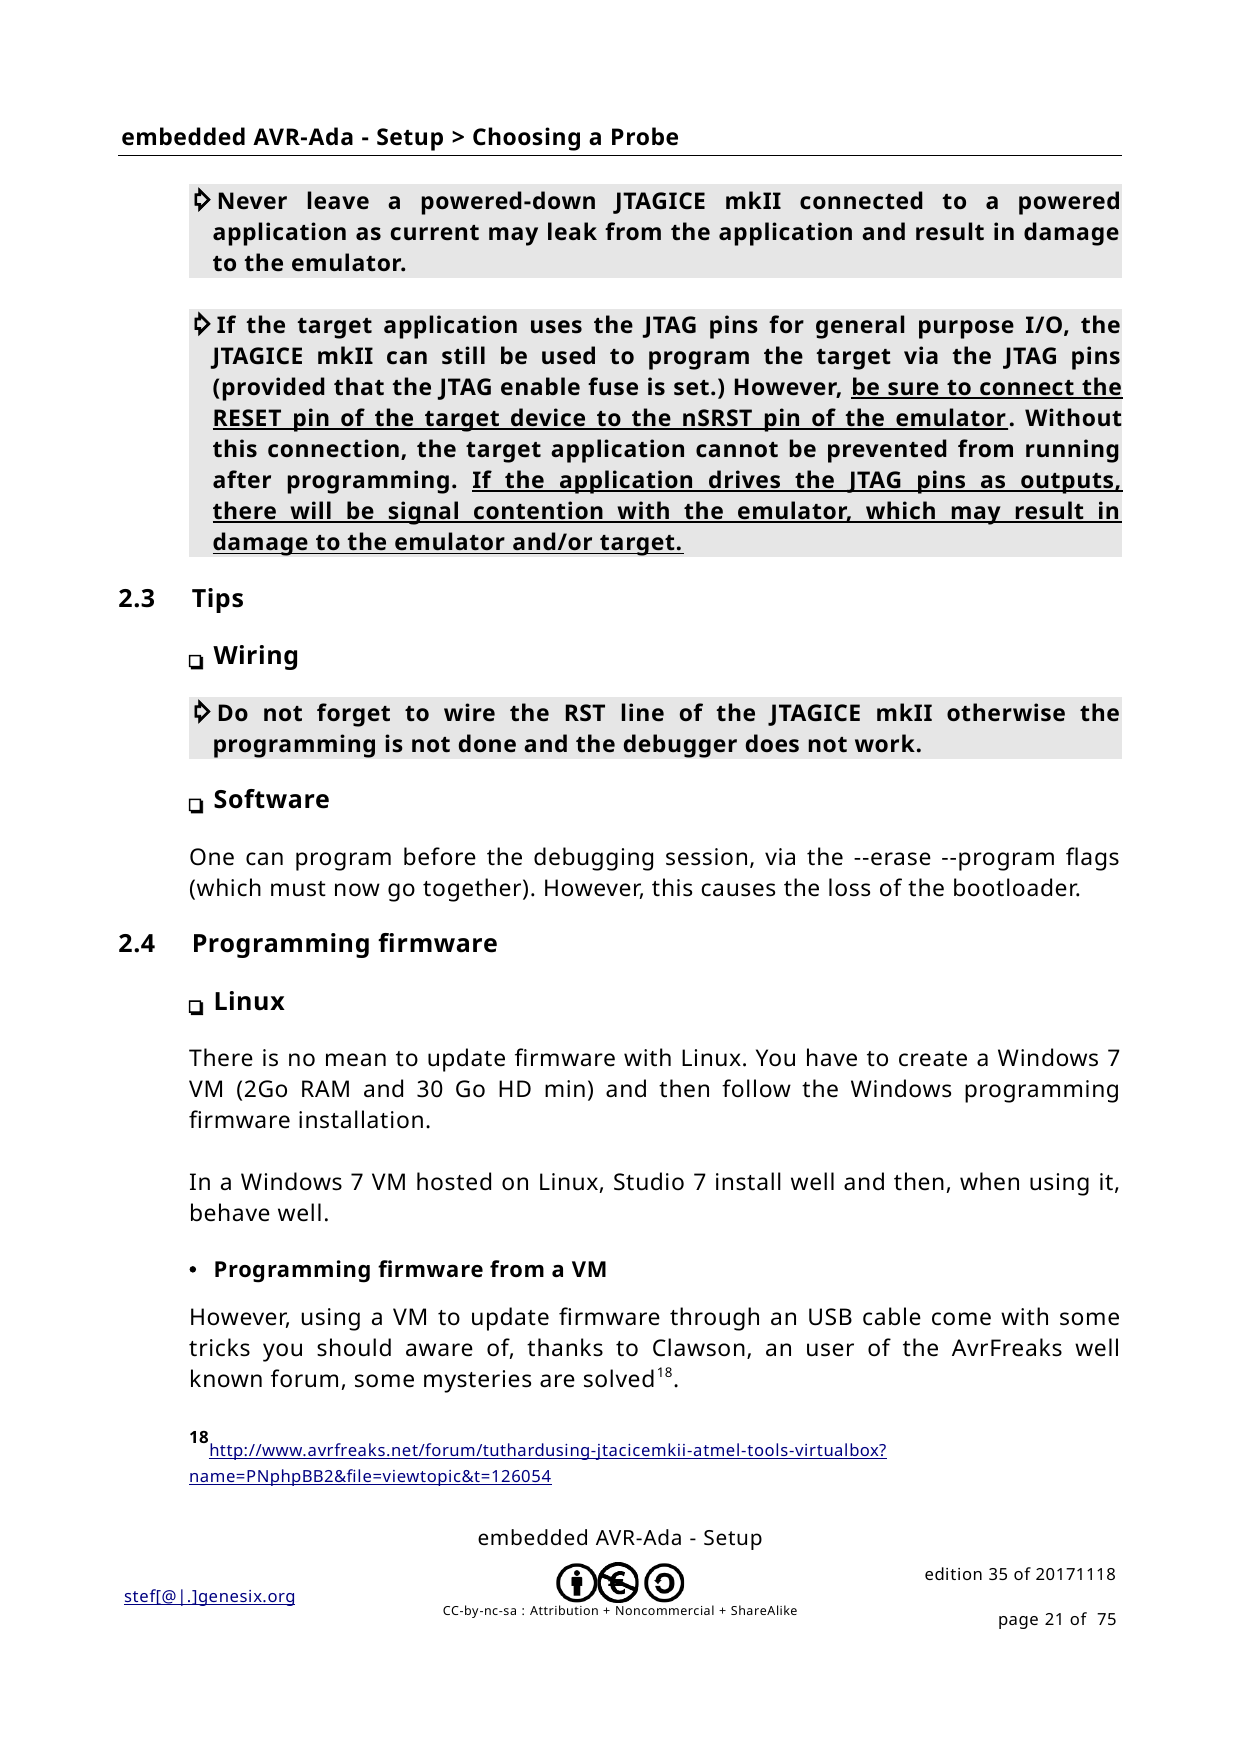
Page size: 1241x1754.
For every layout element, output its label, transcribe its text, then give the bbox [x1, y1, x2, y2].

text http://www.avrfreaks.net/forum/tuthardusing-jtacicemkii-atmel-tools-virtualbox?name=PNphpBB2&file=viewtopic&t=126054 [189, 1425, 1122, 1487]
subtitle Programming firmware [118, 926, 1122, 960]
picture [643, 1562, 685, 1603]
list Never leave a powered-down JTAGICE mkII connected to a powered application as current may leak from the application and result in damage to the emulator. [189, 184, 1122, 278]
picture [555, 1562, 639, 1603]
text However, using a VM to update firmware through an USB cable come with some tricks you should aware of, thanks to Clawson, an user of the AvrFreaks well known forum, some mysteries are solved. [189, 1301, 1122, 1394]
list If the target application uses the JTAG pins for general purpose I/O, the JTAGICE mkII can still be used to program the target via the JTAG pins (provided that the JTAG enable fuse is set.) However, be sure to connect the RESET pin of the target device to the nSRST pin of the emulator. Without this connection, the target application cannot be prevented from running after programming. If the application drives the JTAG pins as outputs, there will be signal contention with the emulator, which may result in damage to the emulator and/or target. [189, 309, 1122, 557]
subtitle Programming firmware from a VM [189, 1252, 1122, 1283]
subtitle Tips [118, 581, 1122, 615]
text There is no mean to update firmware with Linux. You have to create a Windows 7 VM (2Go RAM and 30 Go HD min) and then follow the Windows programming firmware installation. [189, 1042, 1122, 1135]
text One can program before the debugging session, via the --erase --program flags (which must now go together). However, this causes the loss of the bootloader. [189, 841, 1122, 903]
list Do not forget to wire the RST line of the JTAGICE mkII otherwise the programming is not done and the debugger does not work. [189, 697, 1122, 759]
text In a Windows 7 VM hosted on Linux, Studio 7 install well and then, when using it, behave well. [189, 1166, 1122, 1228]
subtitle Software [189, 782, 1122, 829]
subtitle Wiring [189, 638, 1122, 685]
subtitle Linux [189, 984, 1122, 1030]
